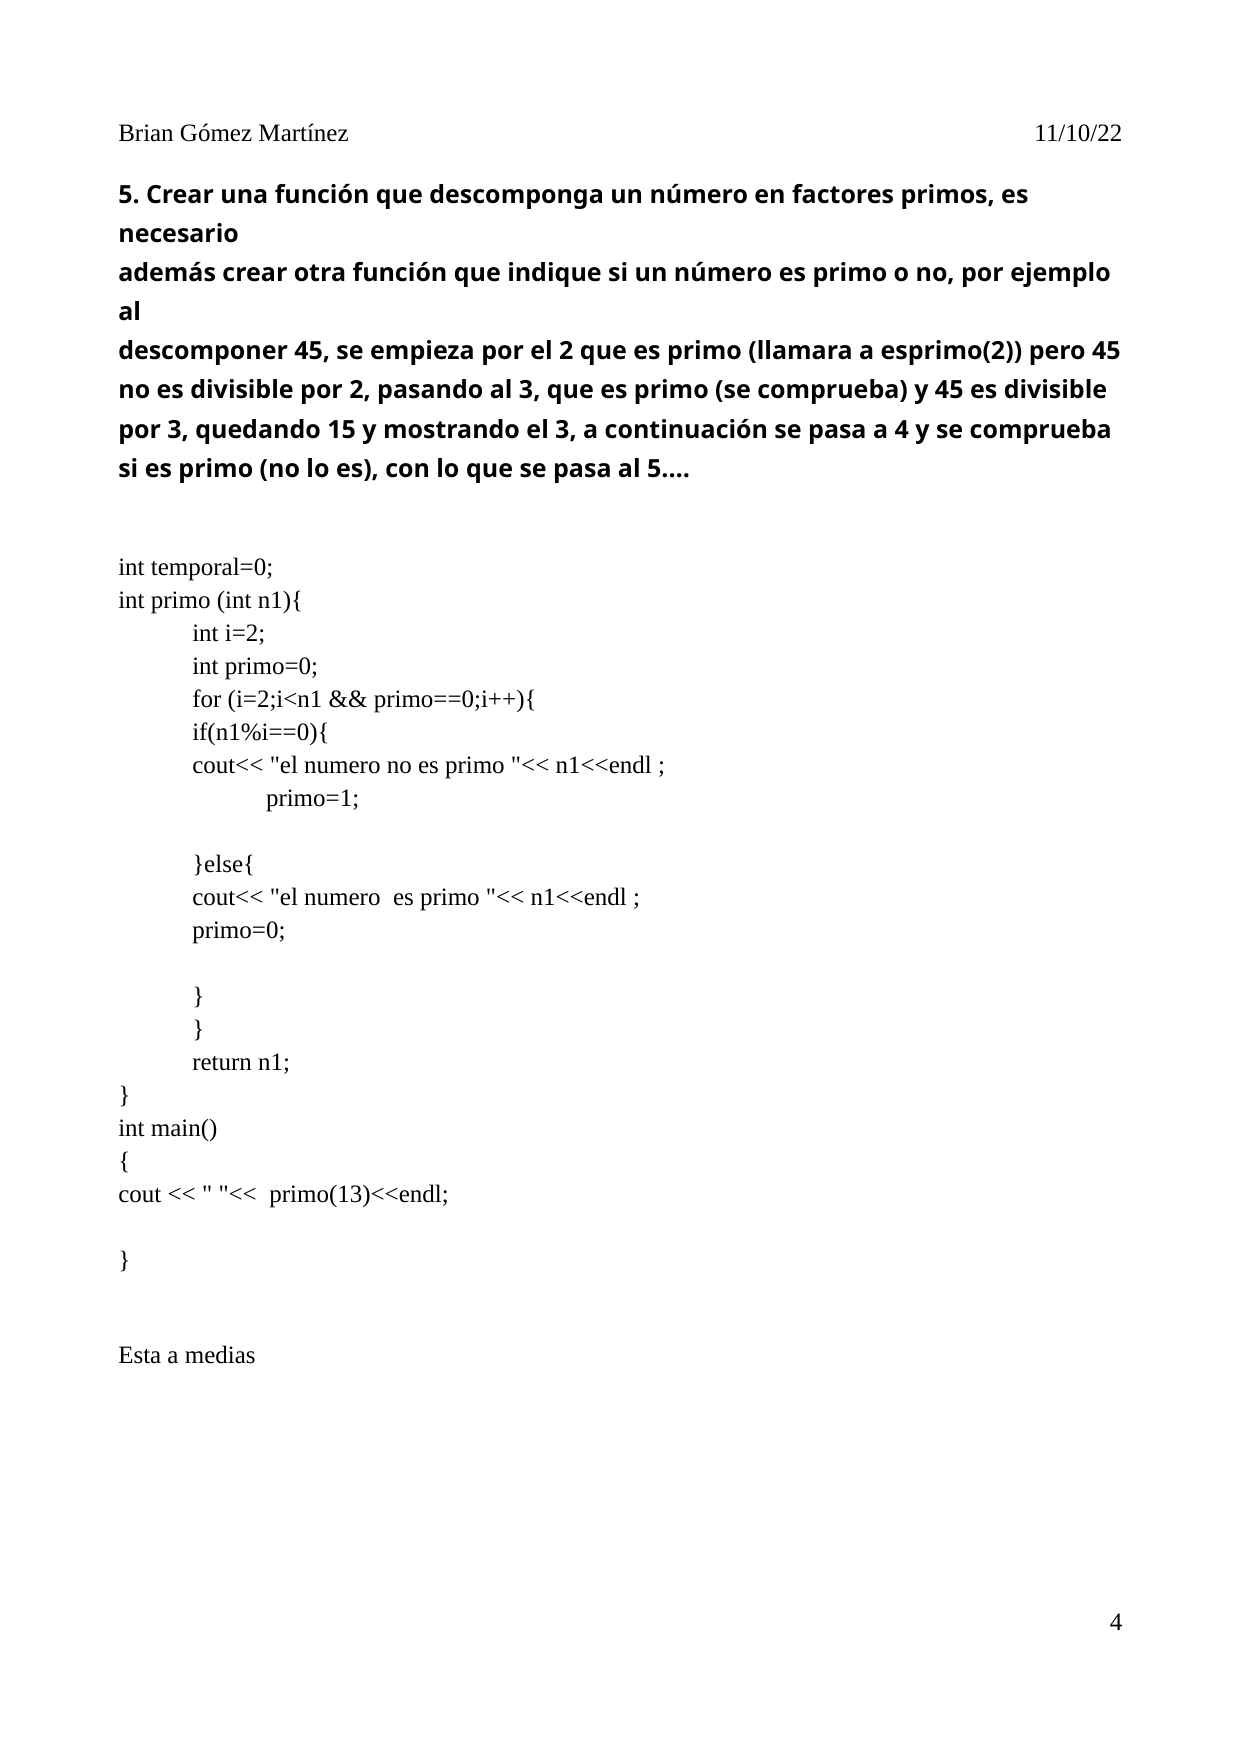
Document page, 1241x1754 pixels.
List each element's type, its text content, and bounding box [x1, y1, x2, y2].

text 5. Crear una función que descomponga un número en factores primos, es necesario además crear otra función que indique si un número es primo o no, por ejemplo al descomponer 45, se empieza por el 2 que es primo (llamara a esprimo(2)) pero 45 no es divisible por 2, pasando al 3, que es primo (se comprueba) y 45 es divisible por 3, quedando 15 y mostrando el 3, a continuación se pasa a 4 y se comprueba si es primo (no lo es), con lo que se pasa al 5.… [118, 176, 1122, 484]
text Esta a medias [118, 1341, 1122, 1369]
text int temporal=0; int primo (int n1){ int i=2; int primo=0; for (i=2;i<n1 && primo==0;i++){ if(n1%i==0){ cout<< "el numero no es primo "<< n1<<endl ; primo=1; }else{ cout<< "el numero es primo "<< n1<<endl ; primo=0; } } return n1; } int main() { cout << " "<< primo(13)<<endl; } [118, 552, 1122, 1274]
